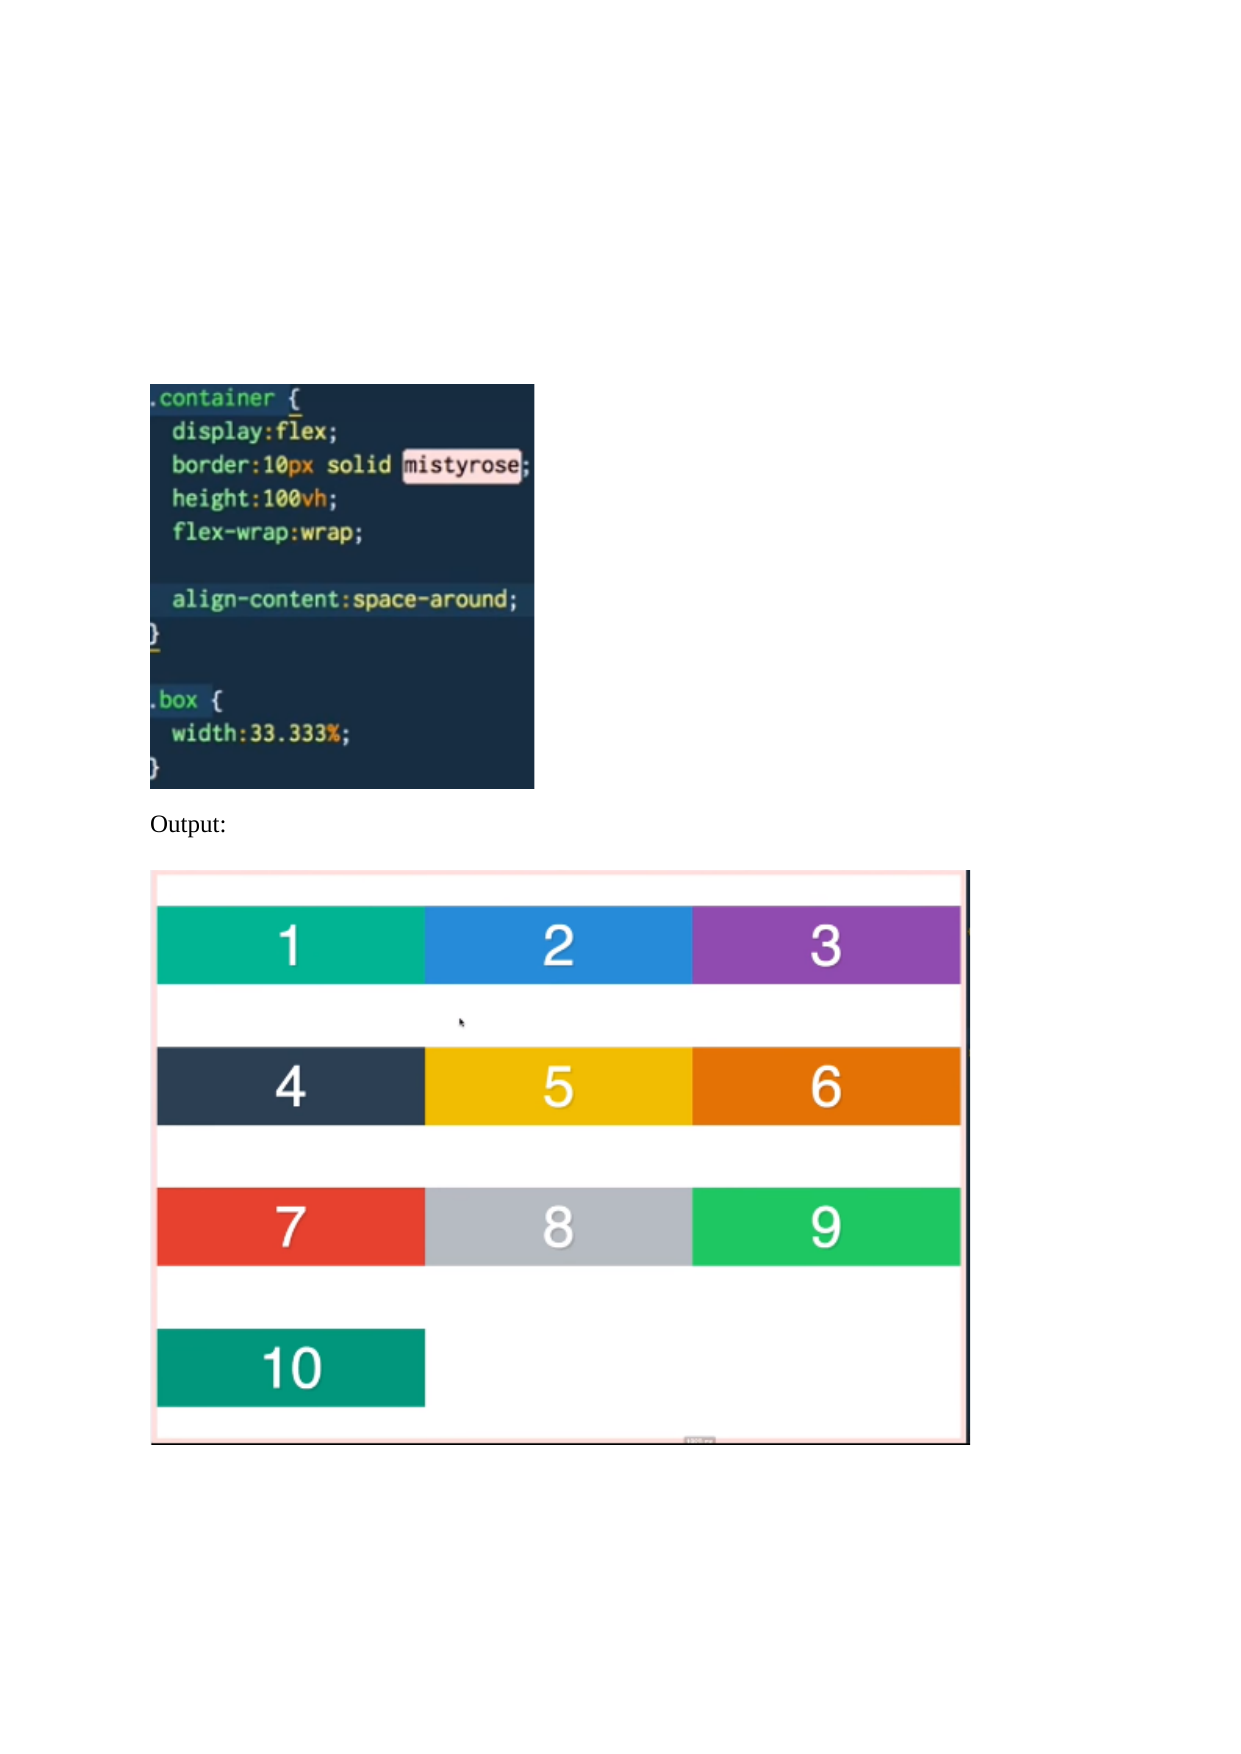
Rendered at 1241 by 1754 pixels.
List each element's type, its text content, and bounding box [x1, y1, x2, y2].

text Output: [150, 809, 1090, 838]
picture [150, 384, 535, 789]
picture [150, 870, 971, 1445]
